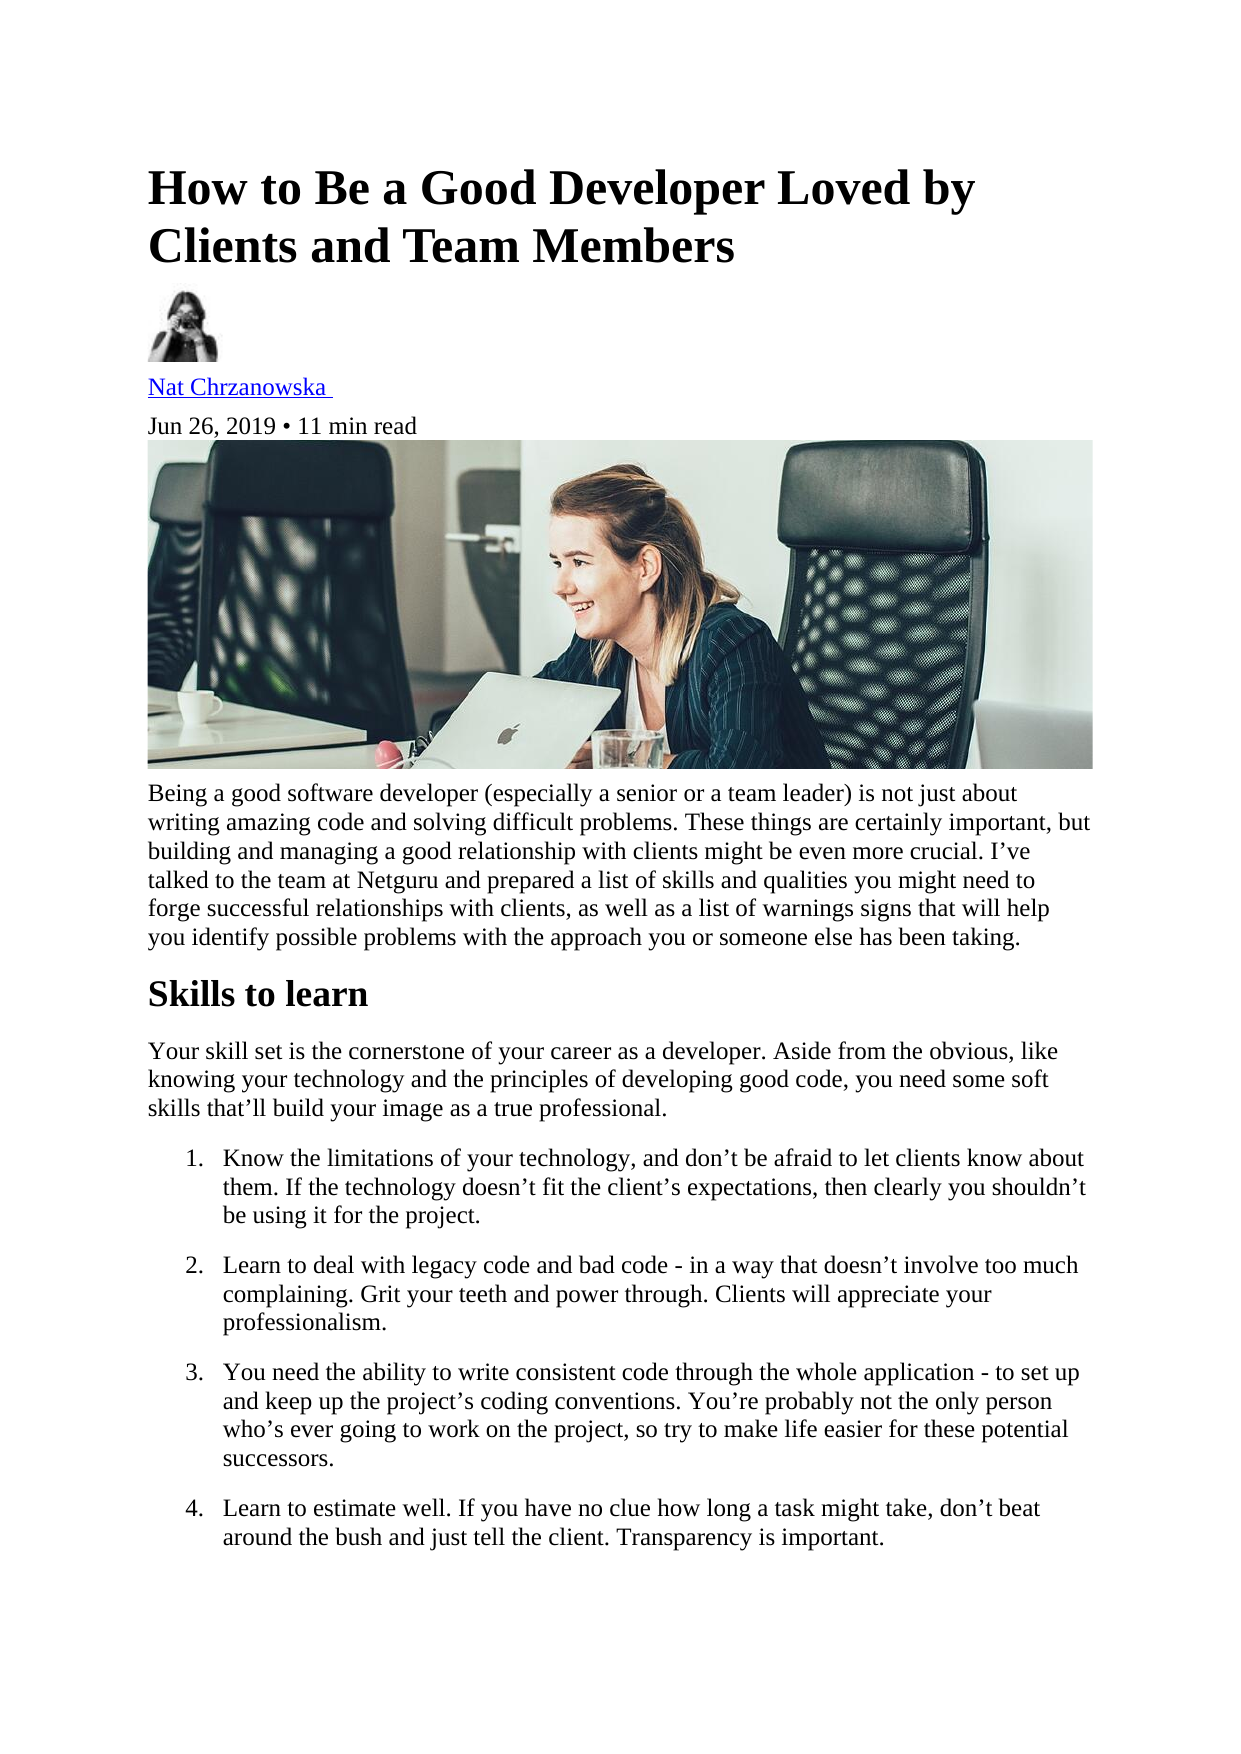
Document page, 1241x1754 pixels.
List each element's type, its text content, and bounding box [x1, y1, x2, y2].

subtitle Skills to learn [148, 972, 1093, 1015]
text Being a good software developer (especially a senior or a team leader) is not just about writing amazing code and solving difficult problems. These things are certainly important, but building and managing a good relationship with clients might be even more crucial. I’ve talked to the team at Netguru and prepared a list of skills and qualities you might need to forge successful relationships with clients, as well as a list of warnings signs that will help you identify possible problems with the approach you or someone else has been taking. [148, 778, 1093, 951]
text Nat Chrzanowska [148, 372, 1093, 401]
list Know the limitations of your technology, and don’t be afraid to let clients know about them. If the technology doesn’t fit the client’s expectations, then clearly you shouldn’t be using it for the project. [185, 1143, 1093, 1229]
list You need the ability to write consistent code through the whole application - to set up and keep up the project’s coding conventions. You’re probably not the only person who’s ever going to work on the project, so try to make life easier for these potential successors. [185, 1357, 1093, 1472]
subtitle How to Be a Good Developer Loved by Clients and Team Members [148, 158, 1093, 273]
text Your skill set is the cornerstone of your career as a developer. Aside from the obvious, like knowing your technology and the principles of developing good code, you need some soft skills that’ll build your image as a true professional. [148, 1036, 1093, 1122]
text Jun 26, 2019 • 11 min read [148, 411, 1093, 440]
list Learn to deal with legacy code and bad code - in a way that doesn’t involve too much complaining. Grit your teeth and power through. Clients will appreciate your professionalism. [185, 1250, 1093, 1336]
list Learn to estimate well. If you have no clue how long a task might take, don’t beat around the bush and just tell the client. Transparency is important. [185, 1493, 1093, 1550]
